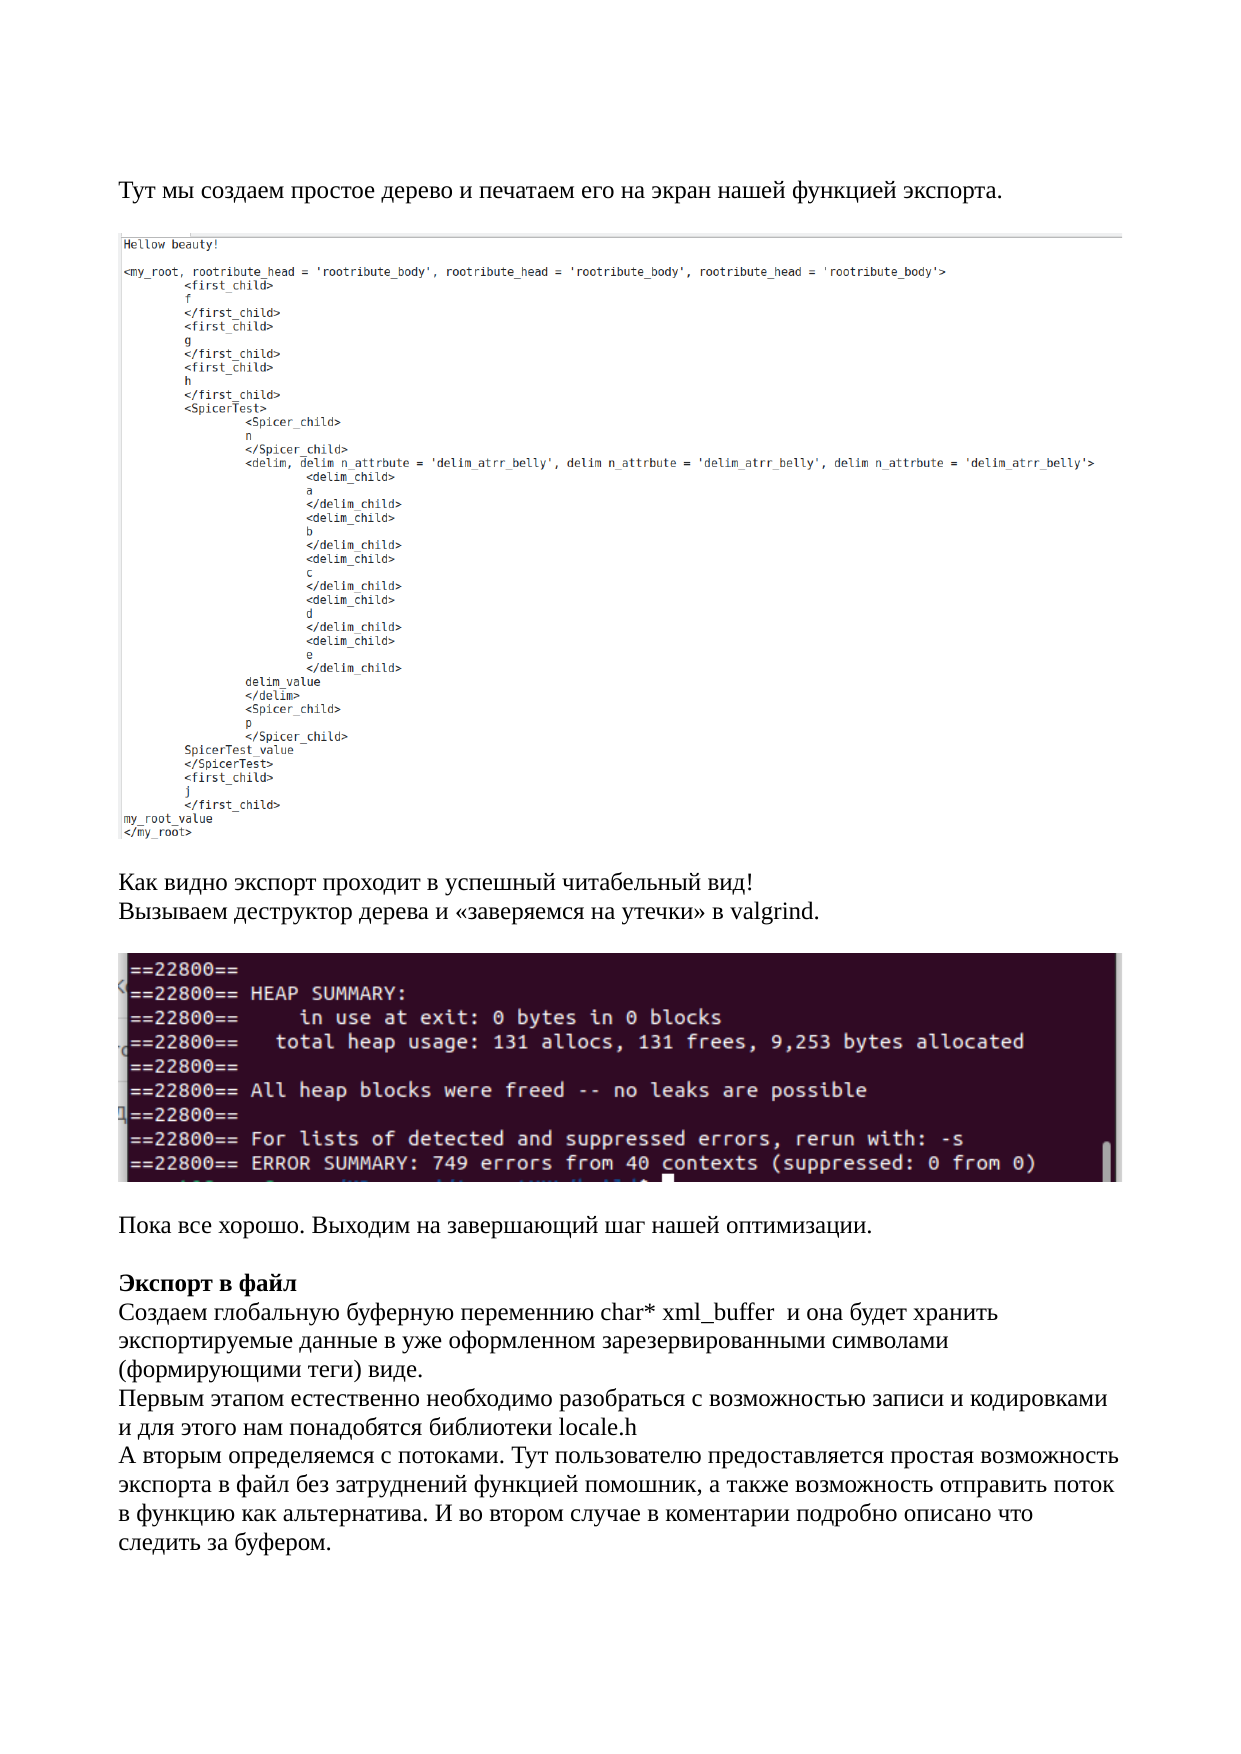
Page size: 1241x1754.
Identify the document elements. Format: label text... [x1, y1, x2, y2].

text Создаем глобальную буферную переменнию char* xml_buffer и она будет хранить экспортируемые данные в уже оформленном зарезервированными символами (формирующими теги) виде. [118, 1297, 1122, 1383]
picture [118, 233, 1123, 839]
text А вторым определяемся с потоками. Тут пользователю предоставляется простая возможность экспорта в файл без затруднений функцией помошник, а также возможность отправить поток в функцию как альтернатива. И во втором случае в коментарии подробно описано что следить за буфером. [118, 1441, 1122, 1556]
text Экспорт в файл [118, 1268, 1122, 1297]
text Первым этапом естественно необходимо разобраться с возможностью записи и кодировками и для этого нам понадобятся библиотеки locale.h [118, 1383, 1122, 1441]
text Вызываем деструктор дерева и «заверяемся на утечки» в valgrind. [118, 896, 1122, 925]
text Тут мы создаем простое дерево и печатаем его на экран нашей функцией экспорта. [118, 176, 1122, 204]
picture [118, 953, 1123, 1182]
text Пока все хорошо. Выходим на завершающий шаг нашей оптимизации. [118, 1211, 1122, 1239]
text Как видно экспорт проходит в успешный читабельный вид! [118, 867, 1122, 896]
